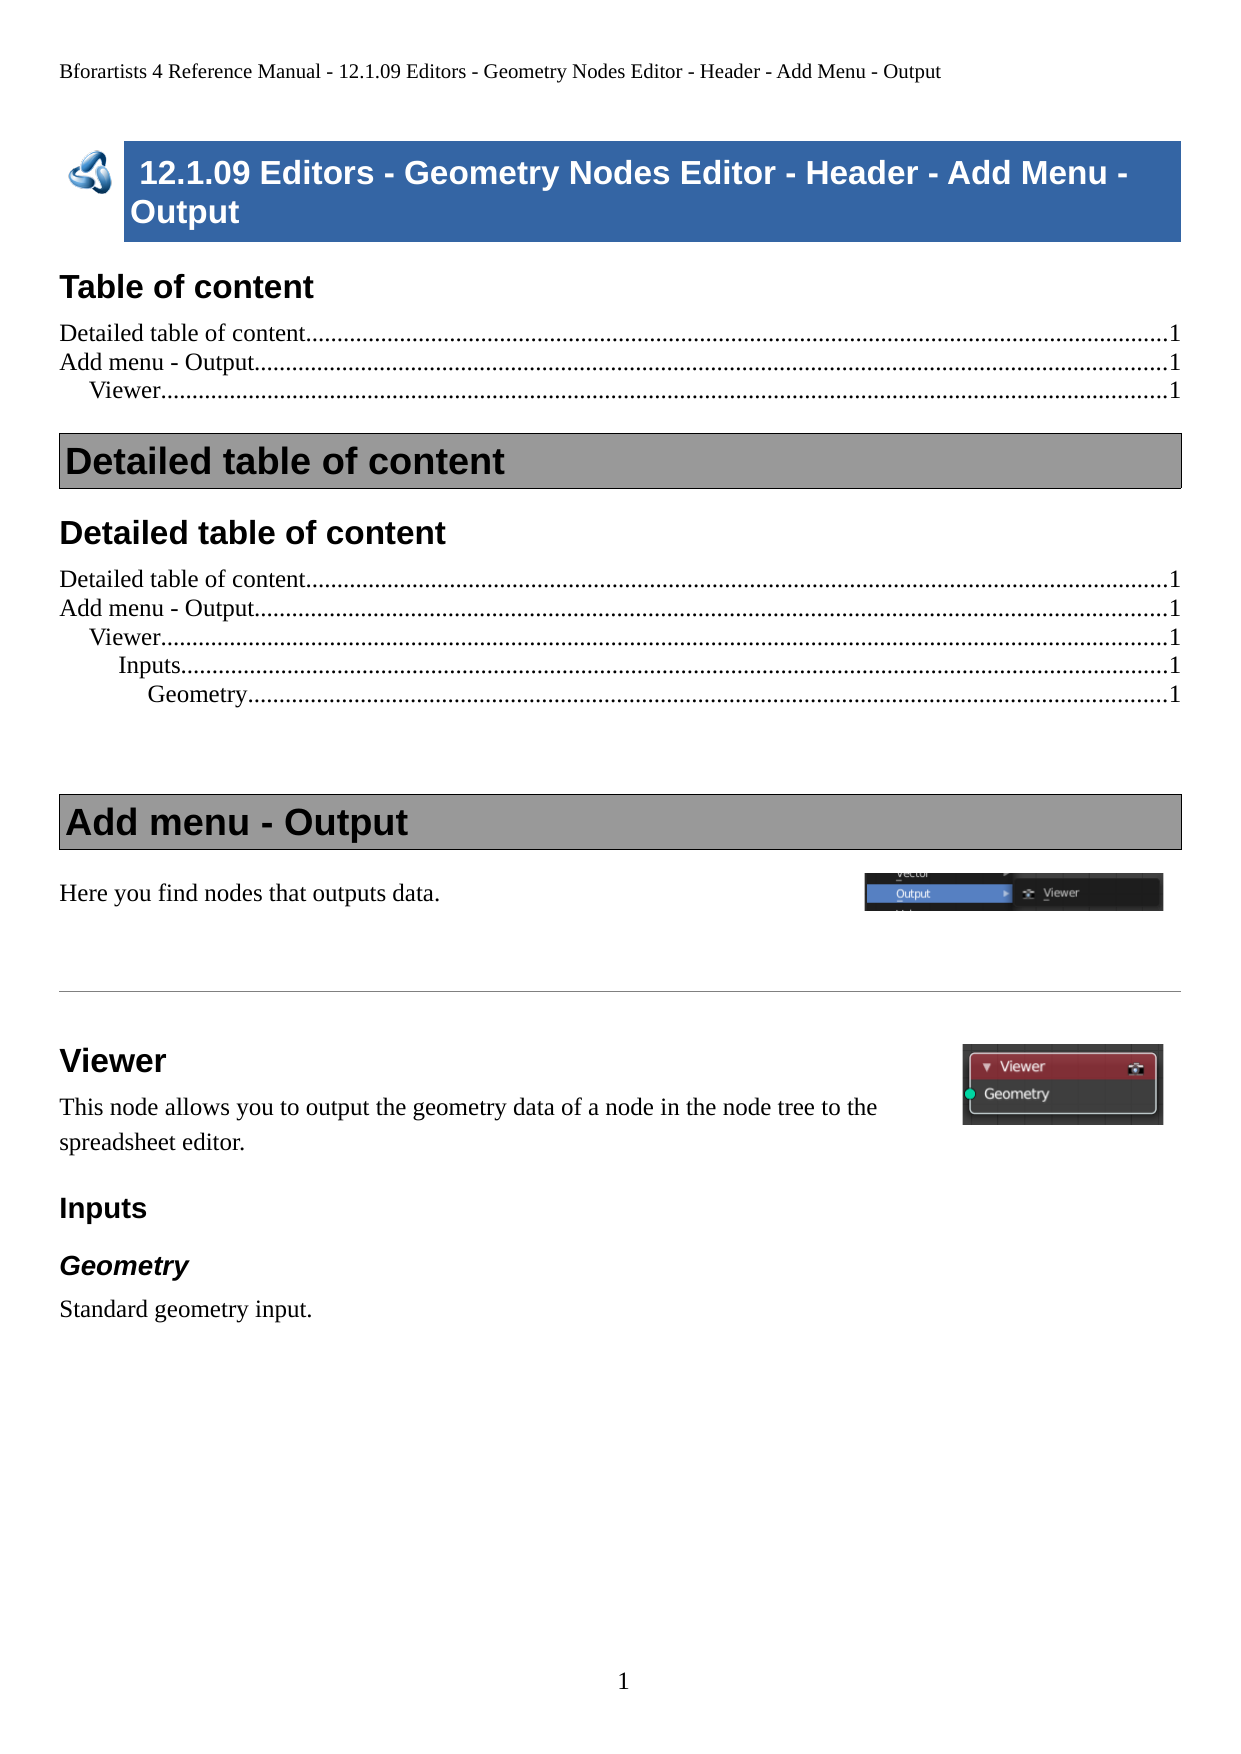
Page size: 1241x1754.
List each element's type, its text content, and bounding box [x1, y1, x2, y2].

text This node allows you to output the geometry data of a node in the node tree to the spreadsheet editor. [59, 1092, 1181, 1156]
picture [962, 1044, 1164, 1125]
text Here you find nodes that outputs data. [59, 878, 864, 907]
text Viewer 1 [88, 375, 1181, 404]
text Add menu - Output 1 [59, 347, 1181, 375]
text Detailed table of content 1 [59, 318, 1181, 347]
text Viewer 1 [88, 622, 1181, 650]
text Inputs 1 [118, 650, 1181, 679]
text Add menu - Output 1 [59, 593, 1181, 622]
picture [65, 147, 114, 197]
text Geometry 1 [147, 679, 1181, 708]
subtitle Inputs [59, 1191, 1181, 1224]
subtitle Viewer [59, 1041, 1181, 1080]
subtitle Table of content [59, 267, 1181, 305]
table_header [59, 141, 124, 242]
table_header 12.1.09 Editors - Geometry Nodes Editor - Header - Add Menu - Output [124, 141, 1181, 242]
table_header Add menu - Output [60, 795, 1181, 849]
subtitle Geometry [59, 1249, 1181, 1281]
table_header Detailed table of content [60, 434, 1181, 488]
text Standard geometry input. [59, 1294, 1181, 1322]
subtitle Detailed table of content [59, 513, 1181, 552]
picture [864, 873, 1164, 911]
text Detailed table of content 1 [59, 564, 1181, 593]
